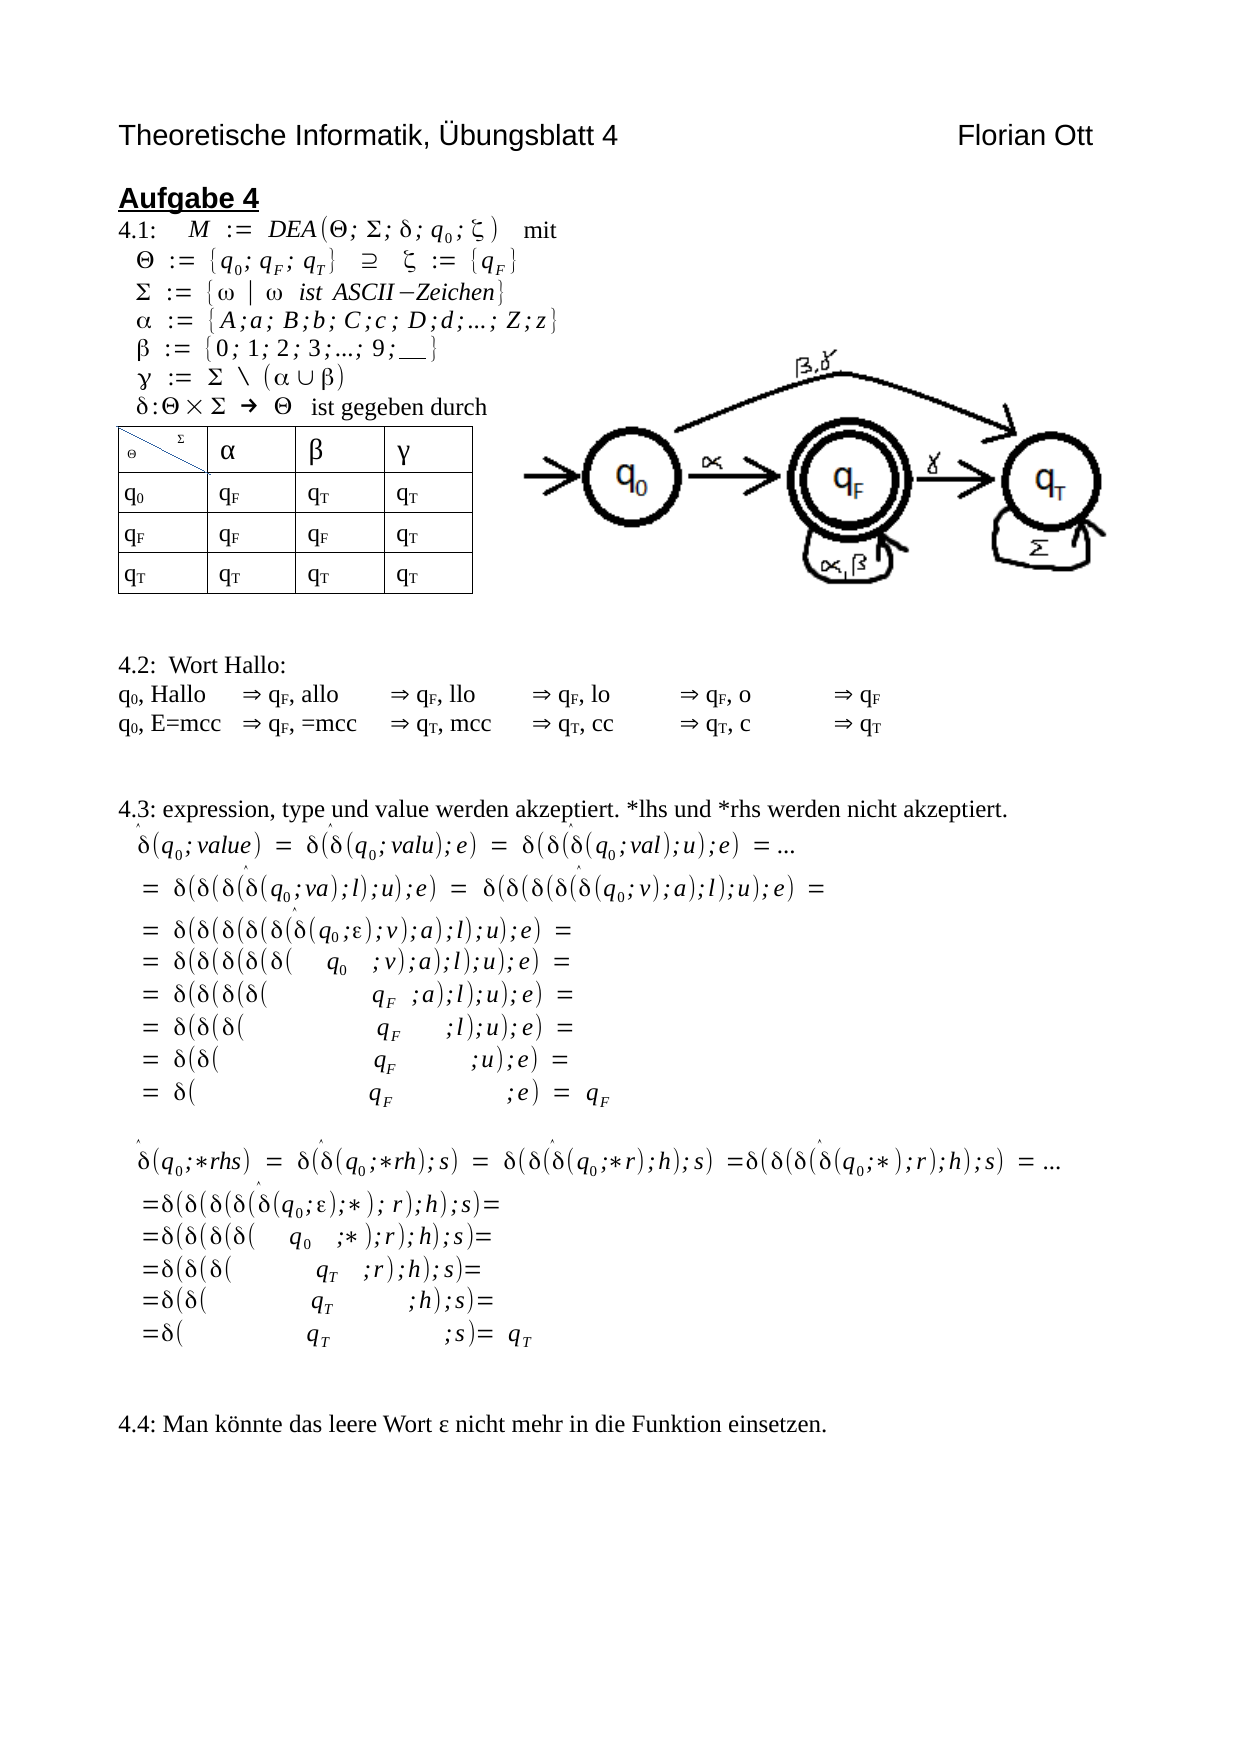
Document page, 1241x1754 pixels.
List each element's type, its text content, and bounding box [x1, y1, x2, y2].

text ist gegeben durch [118, 392, 518, 421]
table_header α [208, 427, 295, 472]
table_cell q0 [119, 473, 207, 512]
table_cell qT [119, 553, 207, 592]
table_header Σ Θ [119, 427, 207, 472]
table_cell qF [119, 513, 207, 552]
table_header β [296, 427, 384, 472]
table_cell qF [208, 513, 295, 552]
table_cell qT [296, 473, 384, 512]
table_cell qT [208, 553, 295, 592]
text q0, Hallo  qF, allo  qF, llo  qF, lo  qF, o  qF [118, 679, 1122, 708]
text 4.3: expression, type und value werden akzeptiert. *lhs und *rhs werden nicht akzeptiert. [118, 794, 1122, 823]
table_cell qT [385, 513, 472, 552]
table_cell qT [296, 553, 384, 592]
text 4.4: Man könnte das leere Wort ε nicht mehr in die Funktion einsetzen. [118, 1409, 1122, 1437]
table_cell qT [385, 553, 472, 592]
picture [518, 343, 1111, 592]
table_cell qF [208, 473, 295, 512]
text 4.1: mit [118, 215, 1122, 247]
text Aufgabe 4 [118, 181, 1122, 215]
text q0, E=mcc  qF, =mcc  qT, mcc  qT, cc  qT, c  qT [118, 708, 1122, 736]
text 4.2: Wort Hallo: [118, 650, 1122, 679]
table_cell qT [385, 473, 472, 512]
table_header γ [385, 427, 472, 472]
table_cell qF [296, 513, 384, 552]
